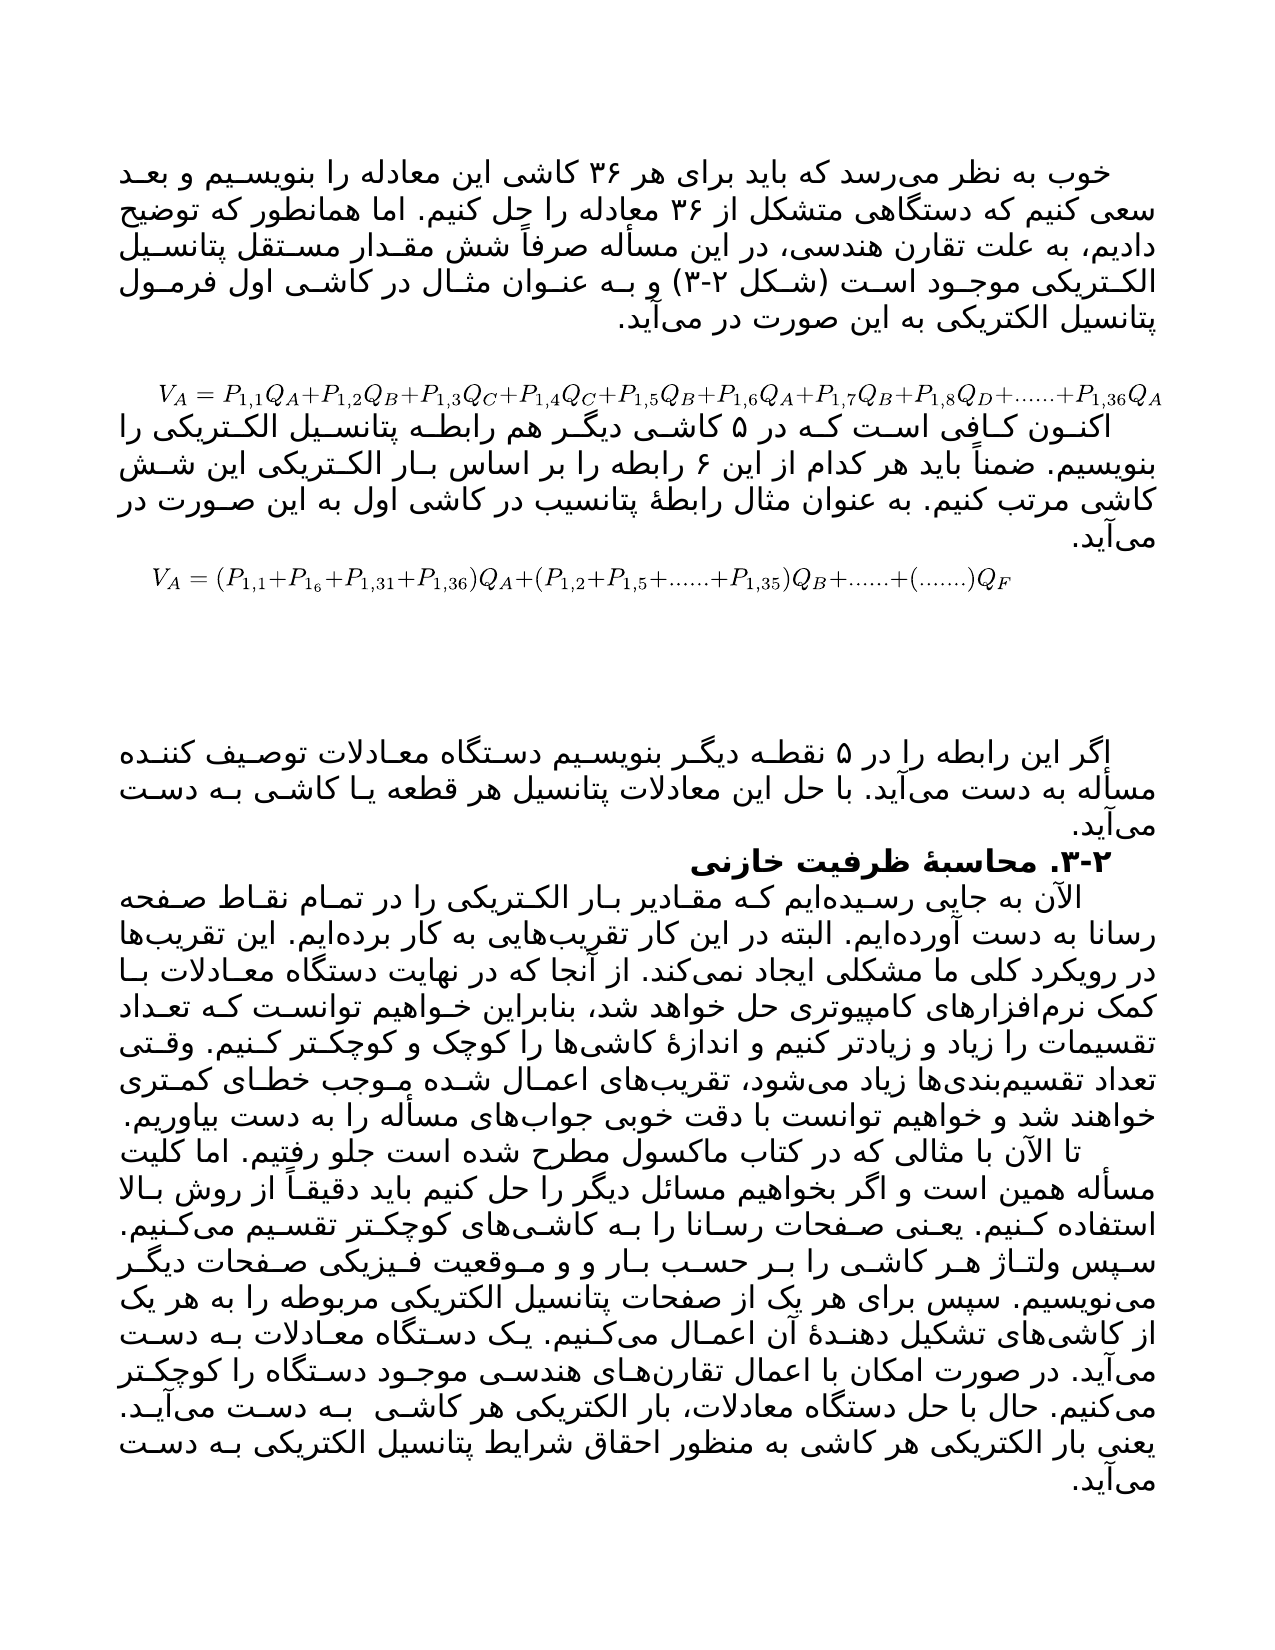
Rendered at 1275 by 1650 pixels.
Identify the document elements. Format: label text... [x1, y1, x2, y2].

text ۳-۲. محاسبهٔ ظرفیت خازنی [118, 843, 1157, 879]
text اگر این رابطه را در ۵ نقطه دیگر بنویسیم دستگاه معادلات توصیف کننده مسأله به دست می‌آید. با حل این معادلات پتانسیل هر قطعه یا کاشی به دست می‌آید. [118, 734, 1157, 843]
text خوب به نظر می‌رسد که باید برای هر ۳۶ کاشی این معادله را بنویسیم و بعد سعی کنیم که دستگاهی متشکل از ۳۶ معادله را حل کنیم. اما همانطور که توضیح دادیم، به علت تقارن هندسی، در این مسأله صرفاً شش مقدار مستقل پتانسیل الکتریکی موجود است (شکل ۲-۳) و به عنوان مثال در کاشی اول فرمول پتانسیل الکتریکی به این صورت در می‌آید. [118, 154, 1157, 336]
text اکنون کافی است که در ۵ کاشی دیگر هم رابطه پتانسیل الکتریکی را بنویسیم. ضمناً باید هر کدام از این ۶ رابطه را بر اساس بار الکتریکی این شش کاشی مرتب کنیم. به عنوان مثال رابطهٔ پتانسیب در کاشی اول به این صورت در می‌آید. [118, 372, 1157, 554]
text تا الآن با مثالی که در کتاب ماکسول مطرح شده است جلو رفتیم. اما کلیت مسأله همین است و اگر بخواهیم مسائل دیگر را حل کنیم باید دقیقاً از روش بالا استفاده کنیم. یعنی صفحات رسانا را به کاشی‌های کوچکتر تقسیم می‌کنیم. سپس ولتاژ هر کاشی را بر حسب بار و و موقعیت فیزیکی صفحات دیگر می‌نویسیم. سپس برای هر یک از صفحات پتانسیل الکتریکی مربوطه را به هر یک از کاشی‌های تشکیل دهندهٔ آن اعمال می‌کنیم. یک دستگاه معادلات به دست می‌آید. در صورت امکان با اعمال تقارن‌های هندسی موجود دستگاه را کوچکتر می‌کنیم. حال با حل دستگاه معادلات، بار الکتریکی هر کاشی به دست می‌آید. یعنی بار الکتریکی هر کاشی به منظور احقاق شرایط پتانسیل الکتریکی به دست می‌آید. [118, 1134, 1157, 1497]
text الآن به جایی رسیده‌ایم که مقادیر بار الکتریکی را در تمام نقاط صفحه رسانا به دست آورده‌ایم. البته در این کار تقریب‌هایی به کار برده‌ایم. این تقریب‌ها در رویکرد کلی ما مشکلی ایجاد نمی‌کند. از آنجا که در نهایت دستگاه معادلات با کمک نرم‌افزارهای کامپیوتری حل خواهد شد، بنابراین خواهیم توانست که تعداد تقسیمات را زیاد و زیادتر کنیم و اندازهٔ کاشی‌ها را کوچک و کوچکتر کنیم. وقتی تعداد تقسیم‌بندی‌ها زیاد می‌شود، تقریب‌های اعمال شده موجب خطای کمتری خواهند شد و خواهیم توانست با دقت خوبی جواب‌های مسأله را به دست بیاوریم. [118, 879, 1157, 1134]
